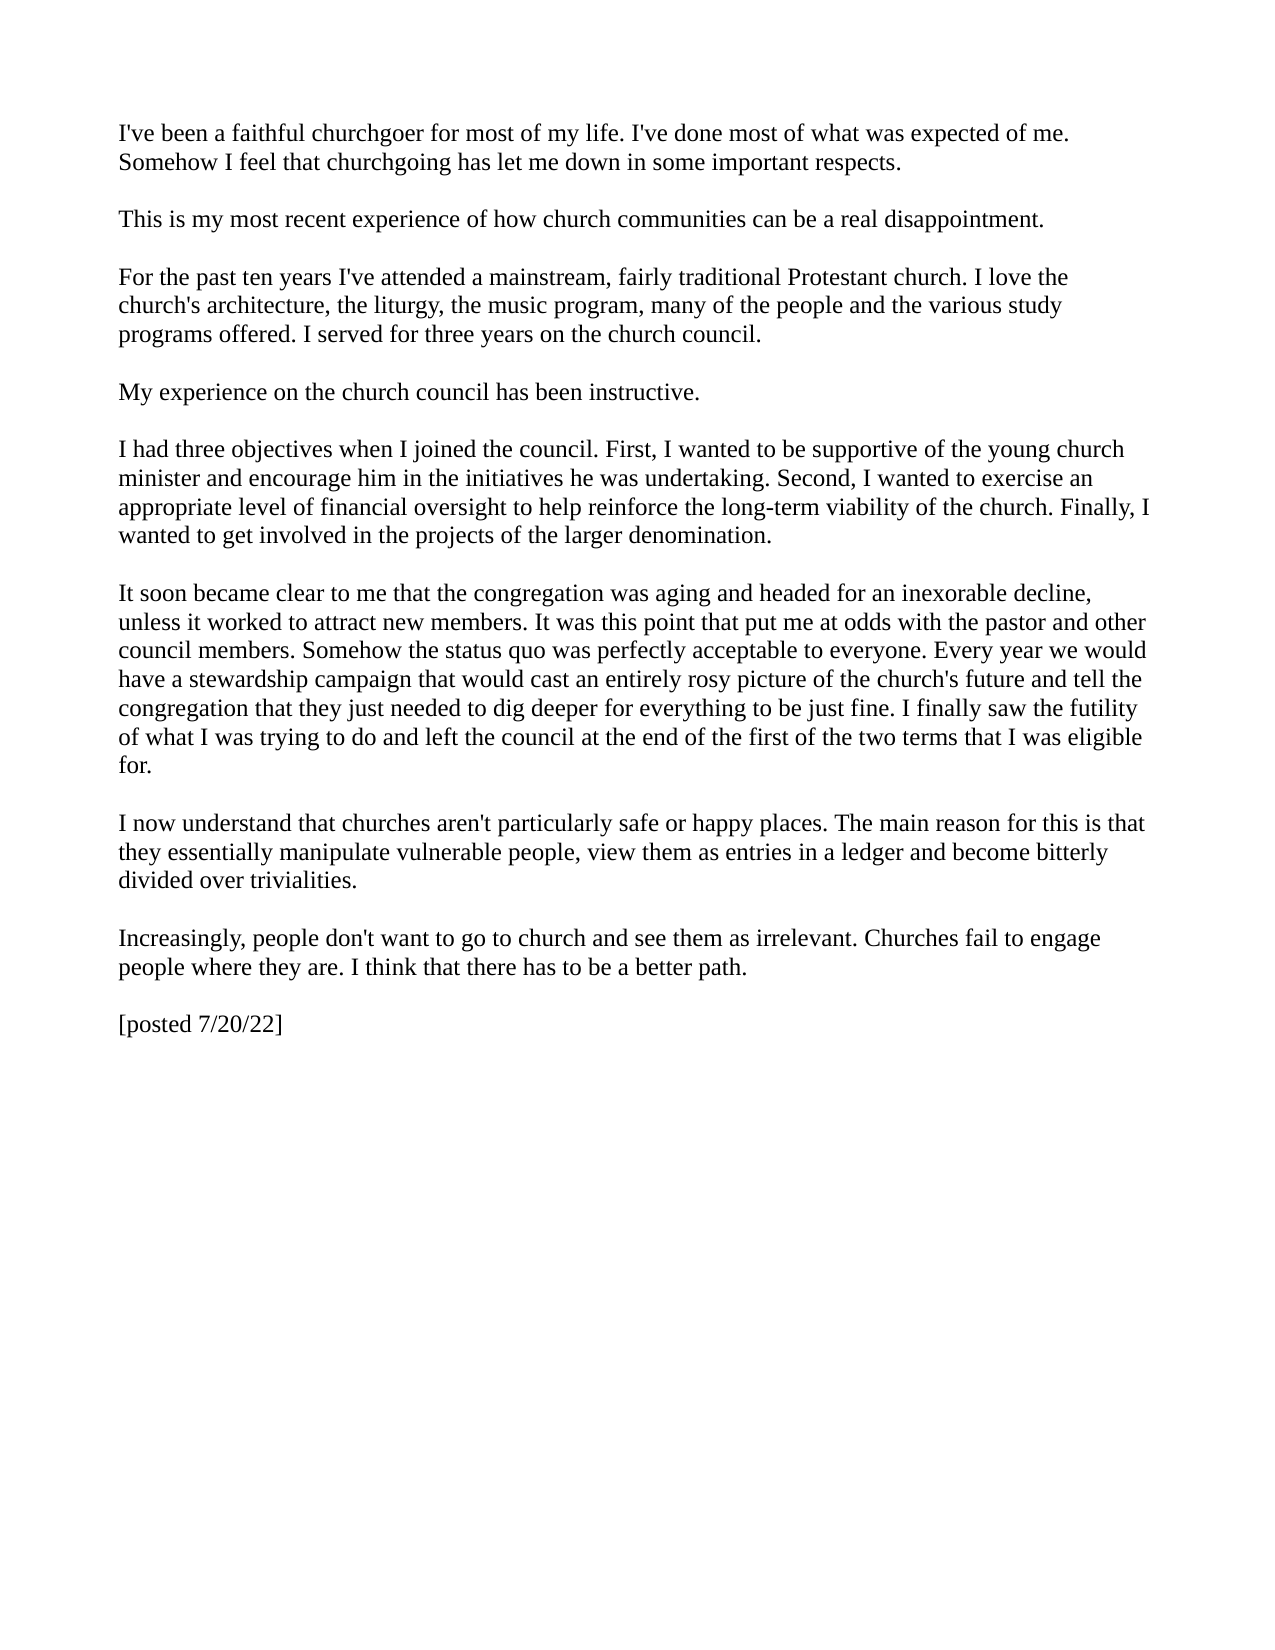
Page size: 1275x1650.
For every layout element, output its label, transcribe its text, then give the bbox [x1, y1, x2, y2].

text Increasingly, people don't want to go to church and see them as irrelevant. Churches fail to engage people where they are. I think that there has to be a better path. [118, 923, 1157, 981]
text I've been a faithful churchgoer for most of my life. I've done most of what was expected of me. Somehow I feel that churchgoing has let me down in some important respects. [118, 118, 1157, 176]
text I now understand that churches aren't particularly safe or happy places. The main reason for this is that [118, 808, 1157, 837]
text I had three objectives when I joined the council. First, I wanted to be supportive of the young church minister and encourage him in the initiatives he was undertaking. Second, I wanted to exercise an appropriate level of financial oversight to help reinforce the long-term viability of the church. Finally, I wanted to get involved in the projects of the larger denomination. [118, 434, 1157, 549]
text This is my most recent experience of how church communities can be a real disappointment. [118, 204, 1157, 233]
text My experience on the church council has been instructive. [118, 377, 1157, 406]
text they essentially manipulate vulnerable people, view them as entries in a ledger and become bitterly divided over trivialities. [118, 837, 1157, 894]
text [posted 7/20/22] [118, 1009, 1157, 1038]
text It soon became clear to me that the congregation was aging and headed for an inexorable decline, unless it worked to attract new members. It was this point that put me at odds with the pastor and other council members. Somehow the status quo was perfectly acceptable to everyone. Every year we would have a stewardship campaign that would cast an entirely rosy picture of the church's future and tell the congregation that they just needed to dig deeper for everything to be just fine. I finally saw the futility of what I was trying to do and left the council at the end of the first of the two terms that I was eligible for. [118, 578, 1157, 779]
text For the past ten years I've attended a mainstream, fairly traditional Protestant church. I love the church's architecture, the liturgy, the music program, many of the people and the various study programs offered. I served for three years on the church council. [118, 262, 1157, 348]
